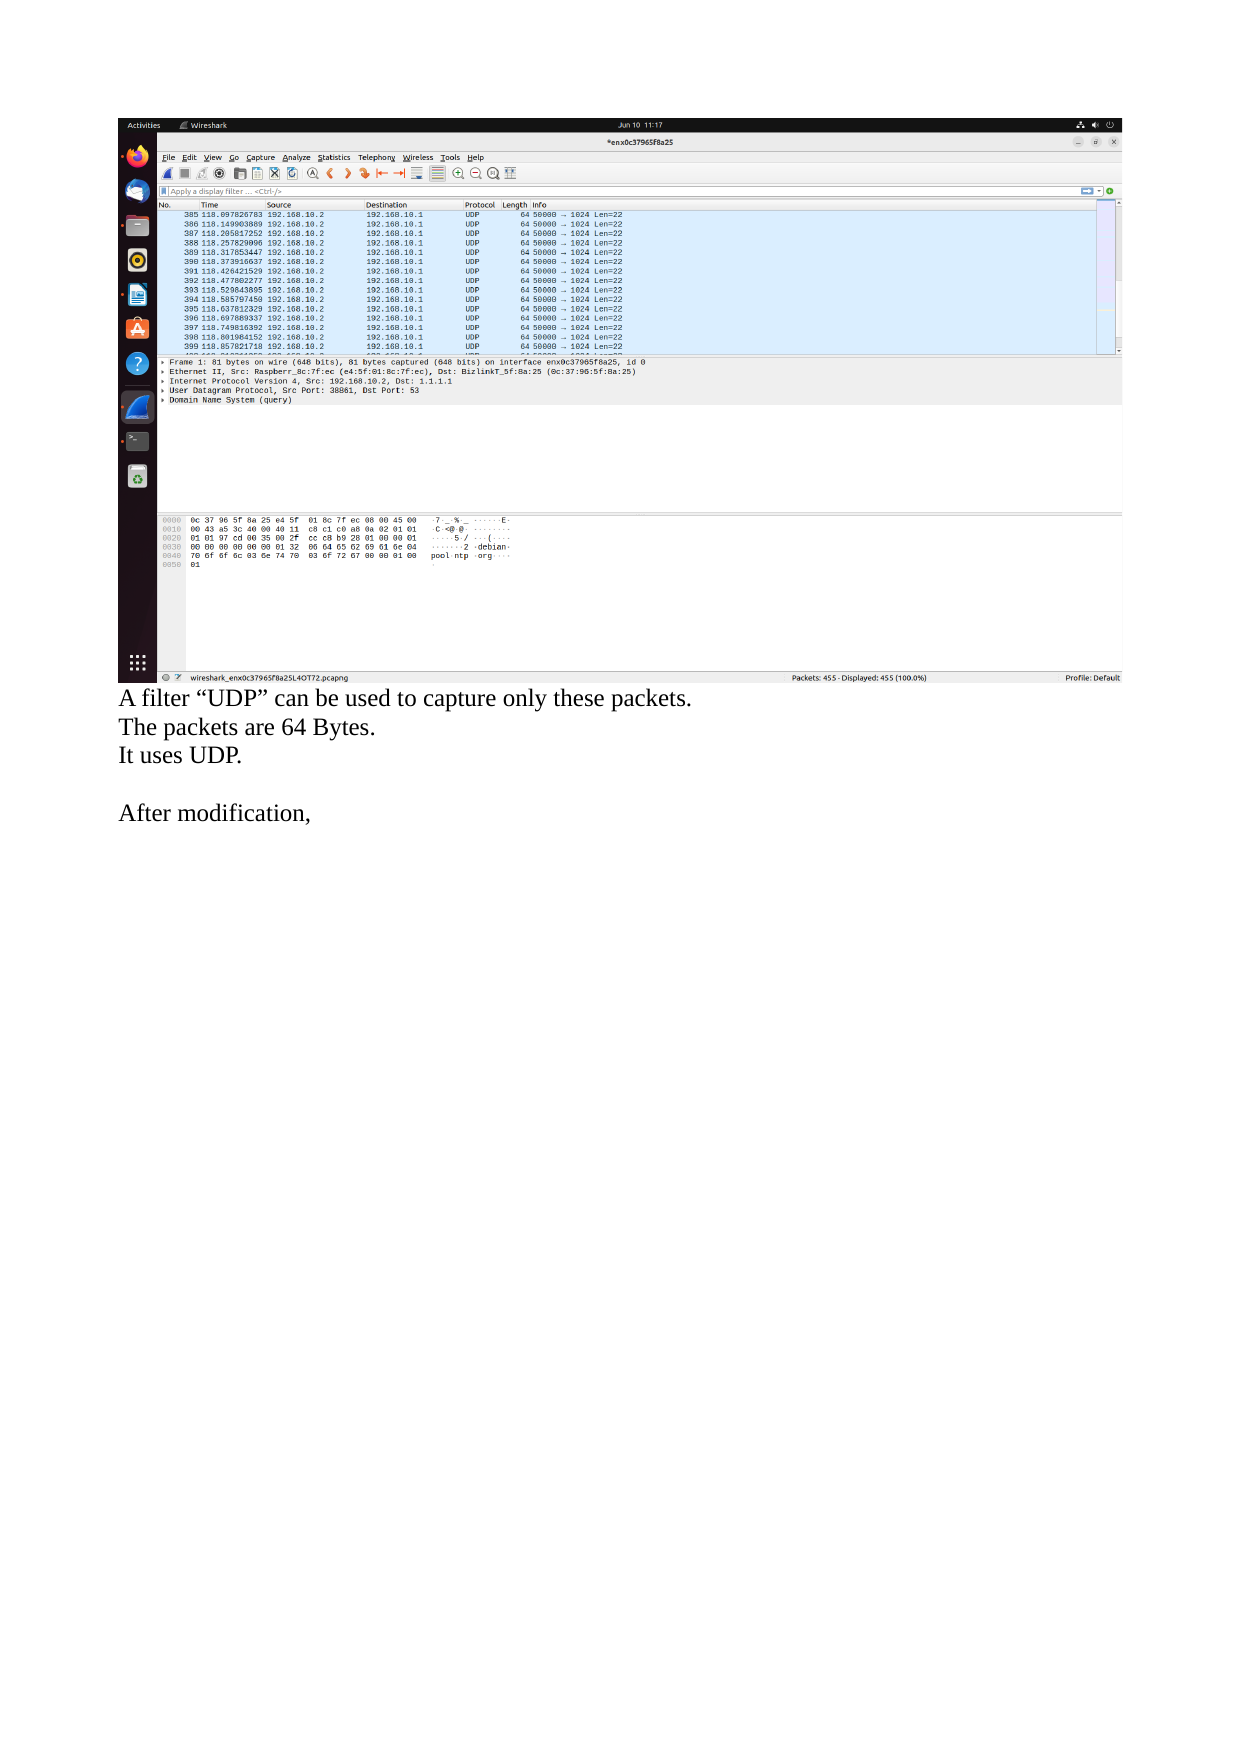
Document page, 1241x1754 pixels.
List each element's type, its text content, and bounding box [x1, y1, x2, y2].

text It uses UDP. [118, 740, 1122, 769]
picture [118, 118, 1123, 683]
text The packets are 64 Bytes. [118, 712, 1122, 740]
text After modification, [118, 798, 1122, 827]
text A filter “UDP” can be used to capture only these packets. [118, 683, 1122, 712]
